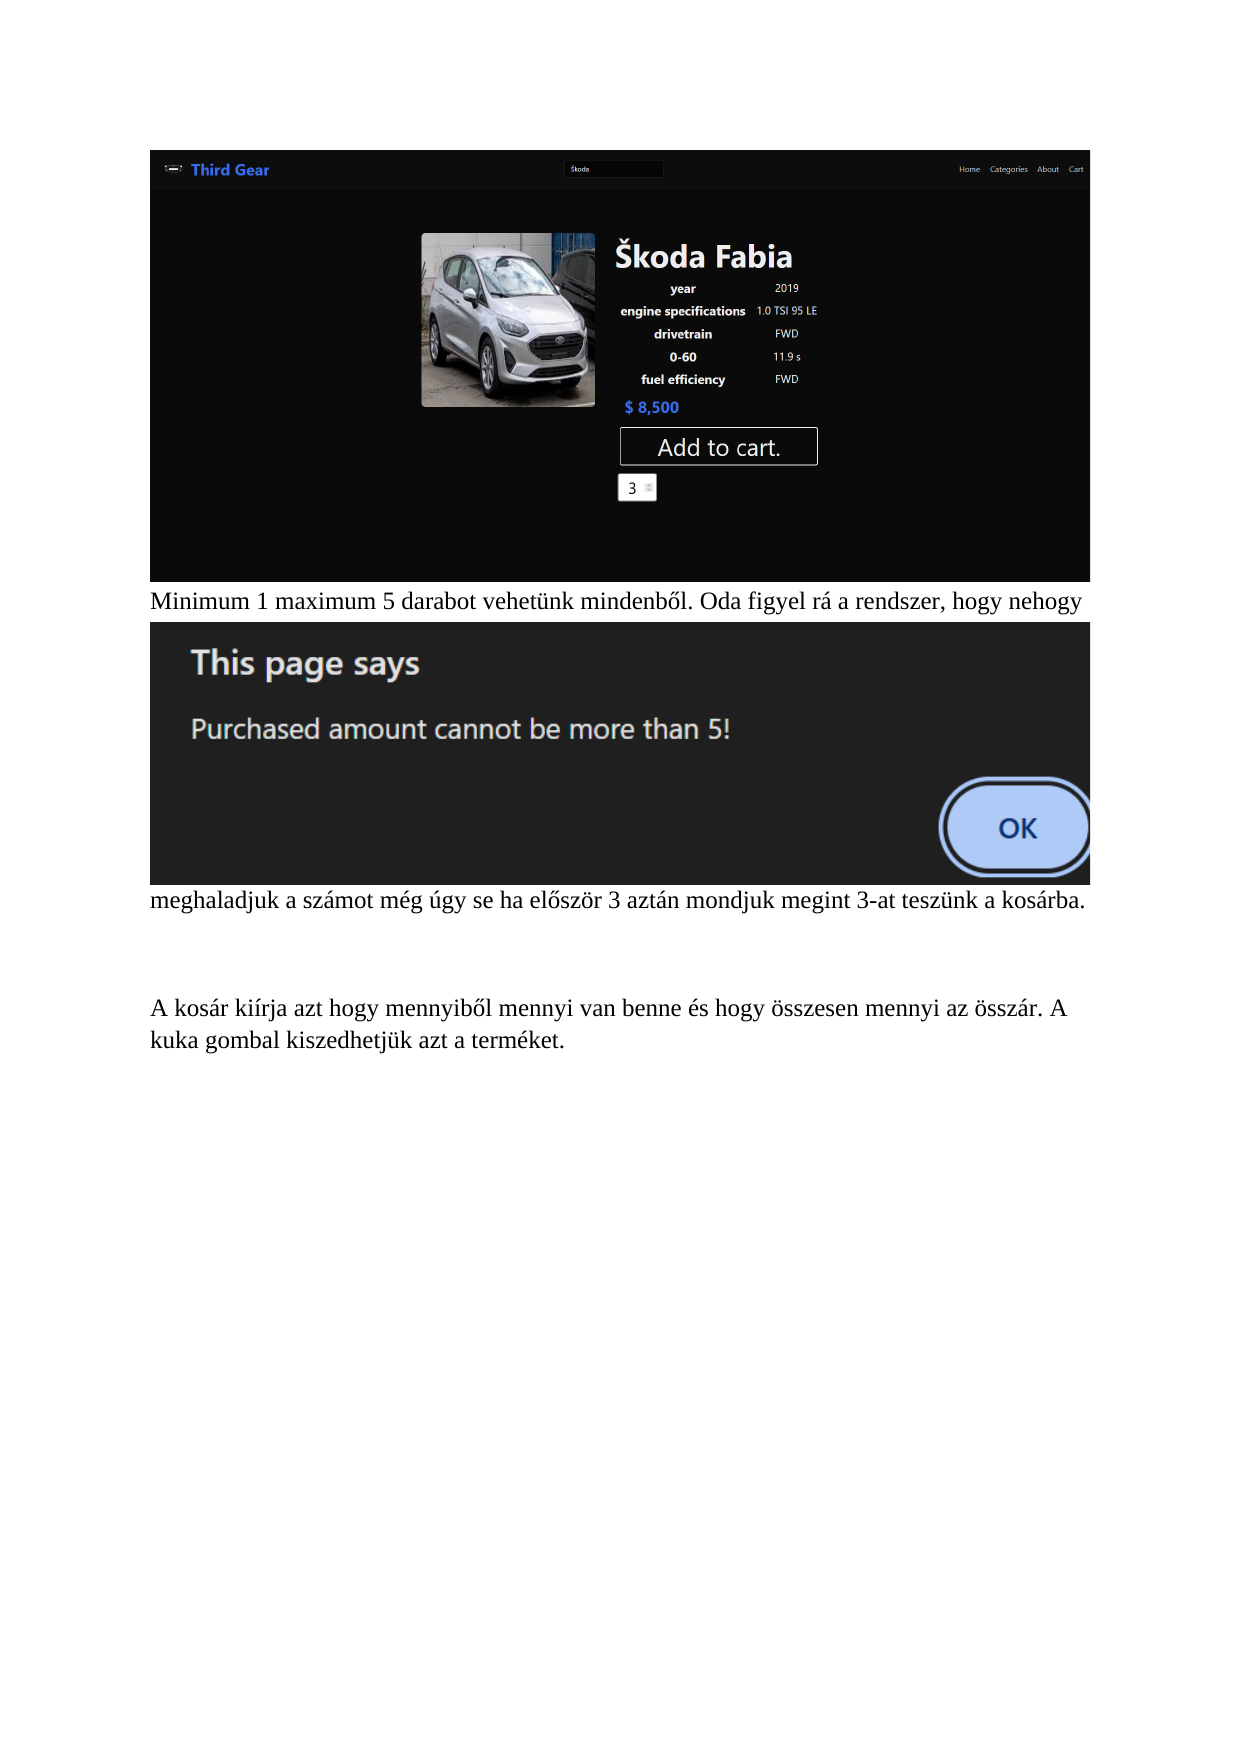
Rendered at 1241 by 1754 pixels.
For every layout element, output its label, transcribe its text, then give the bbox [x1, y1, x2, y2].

text Minimum 1 maximum 5 darabot vehetünk mindenből. Oda figyel rá a rendszer, hogy nehogy [150, 582, 1090, 622]
text A kosár kiírja azt hogy mennyiből mennyi van benne és hogy összesen mennyi az összár. A kuka gombal kiszedhetjük azt a terméket. [150, 993, 1090, 1054]
text meghaladjuk a számot még úgy se ha először 3 aztán mondjuk megint 3-at teszünk a kosárba. [150, 885, 1090, 914]
picture [150, 150, 1091, 582]
picture [150, 622, 1091, 885]
